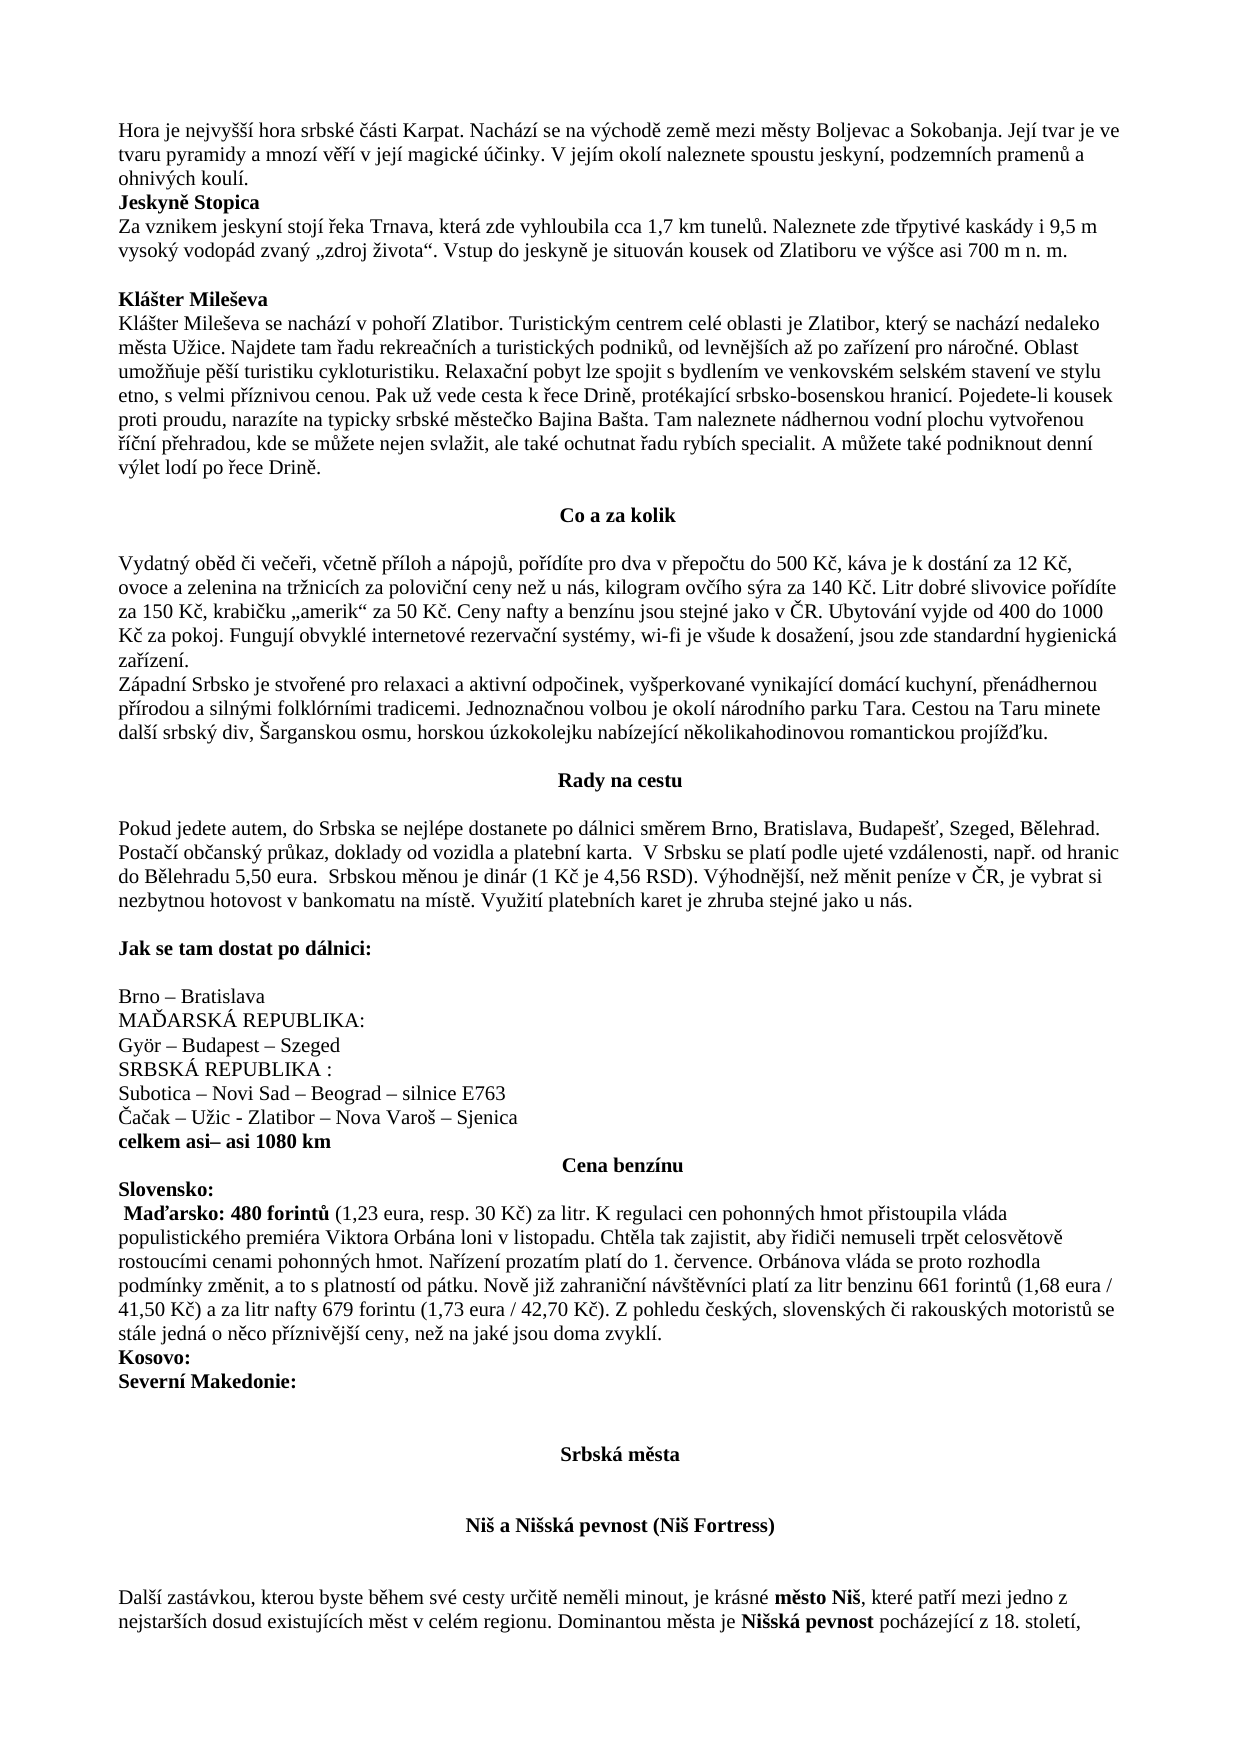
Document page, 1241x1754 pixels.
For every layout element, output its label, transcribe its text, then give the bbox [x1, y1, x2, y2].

text Čačak – Užic - Zlatibor – Nova Varoš – Sjenica [118, 1105, 1122, 1129]
text Klášter Mileševa se nachází v pohoří Zlatibor. Turistickým centrem celé oblasti je Zlatibor, který se nachází nedaleko města Užice. Najdete tam řadu rekreačních a turistických podniků, od levnějších až po zařízení pro náročné. Oblast umožňuje pěší turistiku cykloturistiku. Relaxační pobyt lze spojit s bydlením ve venkovském selském stavení ve stylu etno, s velmi příznivou cenou. Pak už vede cesta k řece Drině, protékající srbsko-bosenskou hranicí. Pojedete-li kousek proti proudu, narazíte na typicky srbské městečko Bajina Bašta. Tam naleznete nádhernou vodní plochu vytvořenou říční přehradou, kde se můžete nejen svlažit, ale také ochutnat řadu rybích specialit. A můžete také podniknout denní výlet lodí po řece Drině. [118, 311, 1122, 479]
text Slovensko: [118, 1177, 1122, 1201]
text celkem asi– asi 1080 km [118, 1129, 1122, 1153]
text Györ – Budapest – Szeged [118, 1032, 1122, 1057]
text Severní Makedonie: [118, 1369, 1122, 1393]
text SRBSKÁ REPUBLIKA : [118, 1057, 1122, 1081]
text Klášter Mileševa [118, 287, 1122, 311]
subtitle Jeskyně Stopica [118, 190, 1122, 214]
text MAĎARSKÁ REPUBLIKA: [118, 1008, 1122, 1032]
text Za vznikem jeskyní stojí řeka Trnava, která zde vyhloubila cca 1,7 km tunelů. Naleznete zde třpytivé kaskády i 9,5 m vysoký vodopád zvaný „zdroj života“. Vstup do jeskyně je situován kousek od Zlatiboru ve výšce asi 700 m n. m. [118, 214, 1122, 262]
text Maďarsko: 480 forintů (1,23 eura, resp. 30 Kč) za litr. K regulaci cen pohonných hmot přistoupila vláda populistického premiéra Viktora Orbána loni v listopadu. Chtěla tak zajistit, aby řidiči nemuseli trpět celosvětově rostoucími cenami pohonných hmot. Nařízení prozatím platí do 1. července. Orbánova vláda se proto rozhodla podmínky změnit, a to s platností od pátku. Nově již zahraniční návštěvníci platí za litr benzinu 661 forintů (1,68 eura / 41,50 Kč) a za litr nafty 679 forintu (1,73 eura / 42,70 Kč). Z pohledu českých, slovenských či rakouských motoristů se stále jedná o něco příznivější ceny, než na jaké jsou doma zvyklí. [118, 1201, 1122, 1345]
text Brno – Bratislava [118, 984, 1122, 1008]
text Západní Srbsko je stvořené pro relaxaci a aktivní odpočinek, vyšperkované vynikající domácí kuchyní, přenádhernou přírodou a silnými folklórními tradicemi. Jednoznačnou volbou je okolí národního parku Tara. Cestou na Taru minete další srbský div, Šarganskou osmu, horskou úzkokolejku nabízející několikahodinovou romantickou projížďku. [118, 672, 1122, 744]
text Kosovo: [118, 1345, 1122, 1369]
text Rady na cestu [118, 768, 1122, 792]
text Další zastávkou, kterou byste během své cesty určitě neměli minout, je krásné město Niš, které patří mezi jedno z nejstarších dosud existujících měst v celém regionu. Dominantou města je Nišská pevnost pocházející z 18. století, [118, 1585, 1122, 1633]
text Cena benzínu [118, 1153, 1122, 1177]
text Pokud jedete autem, do Srbska se nejlépe dostanete po dálnici směrem Brno, Bratislava, Budapešť, Szeged, Bělehrad. Postačí občanský průkaz, doklady od vozidla a platební karta. V Srbsku se platí podle ujeté vzdálenosti, např. od hranic do Bělehradu 5,50 eura. Srbskou měnou je dinár (1 Kč je 4,56 RSD). Výhodnější, než měnit peníze v ČR, je vybrat si nezbytnou hotovost v bankomatu na místě. Využití platebních karet je zhruba stejné jako u nás. [118, 816, 1122, 912]
text Hora je nejvyšší hora srbské části Karpat. Nachází se na východě země mezi městy Boljevac a Sokobanja. Její tvar je ve tvaru pyramidy a mnozí věří v její magické účinky. V jejím okolí naleznete spoustu jeskyní, podzemních pramenů a ohnivých koulí. [118, 118, 1122, 190]
text Jak se tam dostat po dálnici: [118, 936, 1122, 960]
subtitle Srbská města [118, 1442, 1122, 1466]
text Vydatný oběd či večeři, včetně příloh a nápojů, pořídíte pro dva v přepočtu do 500 Kč, káva je k dostání za 12 Kč, ovoce a zelenina na tržnicích za poloviční ceny než u nás, kilogram ovčího sýra za 140 Kč. Litr dobré slivovice pořídíte za 150 Kč, krabičku „amerik“ za 50 Kč. Ceny nafty a benzínu jsou stejné jako v ČR. Ubytování vyjde od 400 do 1000 Kč za pokoj. Fungují obvyklé internetové rezervační systémy, wi-fi je všude k dosažení, jsou zde standardní hygienická zařízení. [118, 551, 1122, 672]
subtitle Niš a Nišská pevnost (Niš Fortress) [118, 1513, 1122, 1537]
subtitle Co a za kolik [118, 503, 1122, 527]
text Subotica – Novi Sad – Beograd – silnice E763 [118, 1081, 1122, 1105]
